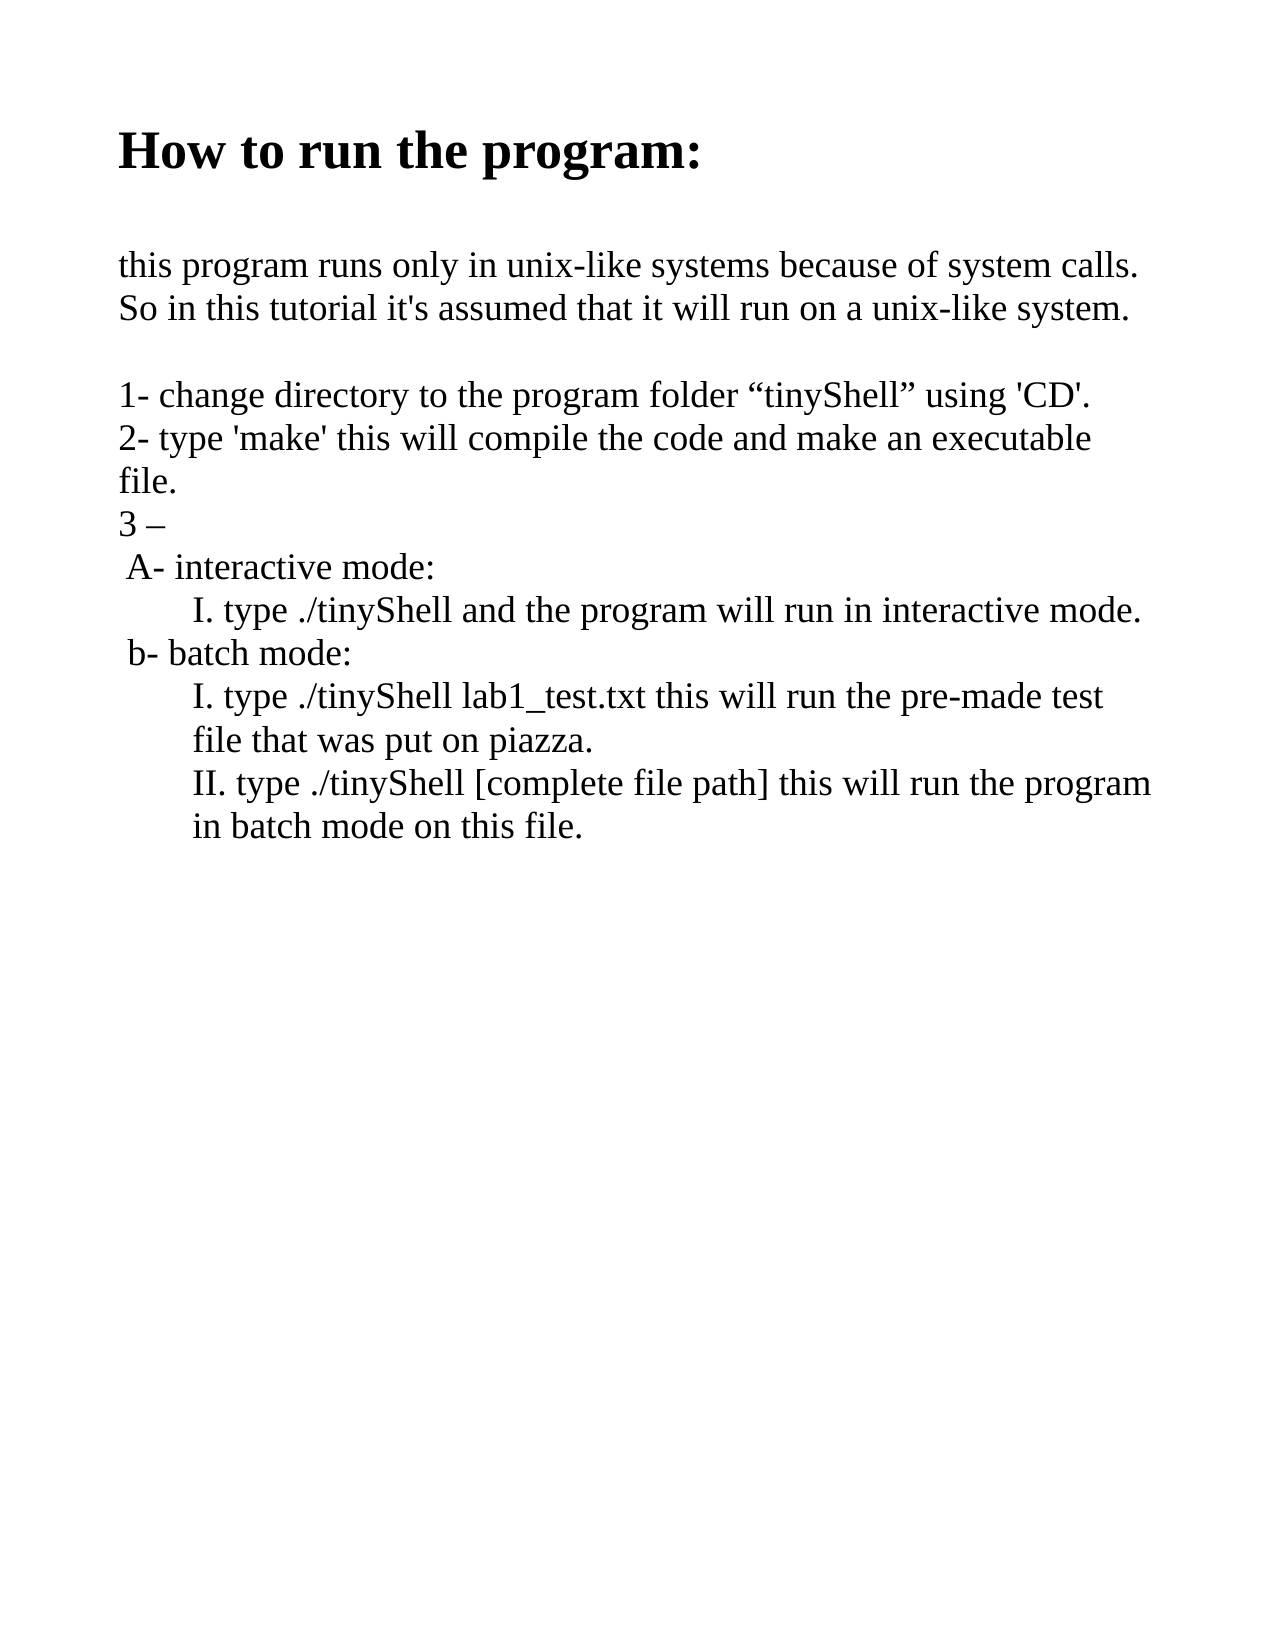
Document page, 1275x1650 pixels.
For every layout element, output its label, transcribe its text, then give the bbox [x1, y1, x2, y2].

text A- interactive mode: [118, 544, 1157, 588]
text II. type ./tinyShell [complete file path] this will run the program in batch mode on this file. [192, 760, 1157, 846]
text this program runs only in unix-like systems because of system calls. So in this tutorial it's assumed that it will run on a unix-like system. [118, 243, 1157, 329]
text b- batch mode: [118, 631, 1157, 674]
text How to run the program: [118, 118, 1157, 180]
text 3 – [118, 501, 1157, 544]
text 2- type 'make' this will compile the code and make an executable file. [118, 415, 1157, 501]
text I. type ./tinyShell and the program will run in interactive mode. [118, 588, 1157, 631]
text 1- change directory to the program folder “tinyShell” using 'CD'. [118, 372, 1157, 415]
text I. type ./tinyShell lab1_test.txt this will run the pre-made test file that was put on piazza. [192, 674, 1157, 760]
